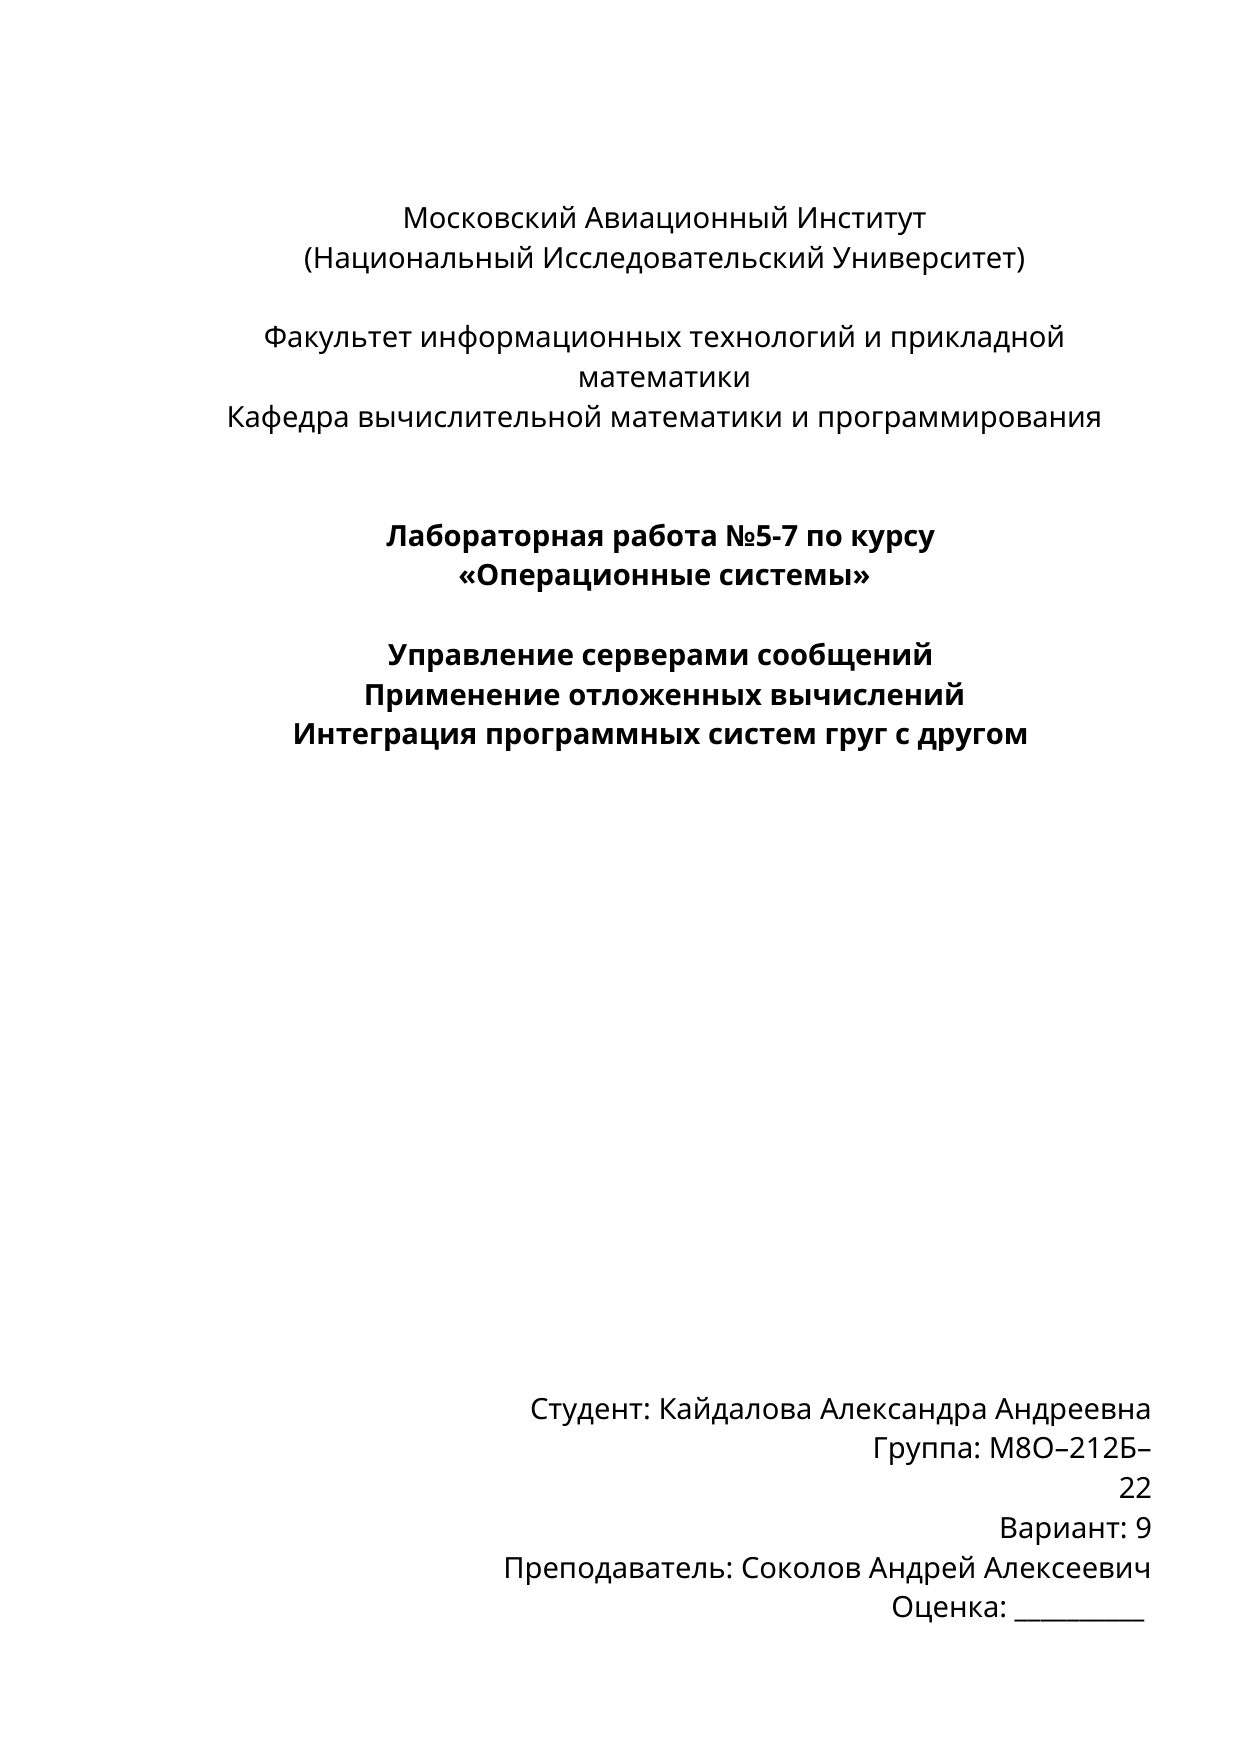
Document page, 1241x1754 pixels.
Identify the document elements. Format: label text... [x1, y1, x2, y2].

text Студент: Кайдалова Александра Андреевна [177, 1388, 1152, 1428]
text Применение отложенных вычислений [177, 674, 1152, 713]
text Группа: М8О–212Б–22 [767, 1428, 1152, 1507]
text Управление серверами сообщений [177, 634, 1152, 674]
text «Операционные системы» [177, 555, 1152, 594]
text Оценка: __________ [177, 1587, 1152, 1626]
text Факультет информационных технологий и прикладной математики [177, 317, 1152, 396]
text (Национальный Исследовательский Университет) [177, 237, 1152, 277]
text Интеграция программных систем груг с другом [177, 713, 1152, 753]
text Преподаватель: Соколов Андрей Алексеевич [177, 1547, 1152, 1587]
text Кафедра вычислительной математики и программирования [177, 396, 1152, 436]
text Московский Авиационный Институт [177, 197, 1152, 237]
text Вариант: 9 [767, 1507, 1152, 1547]
text Лабораторная работа №5-7 по курсу [177, 515, 1152, 555]
